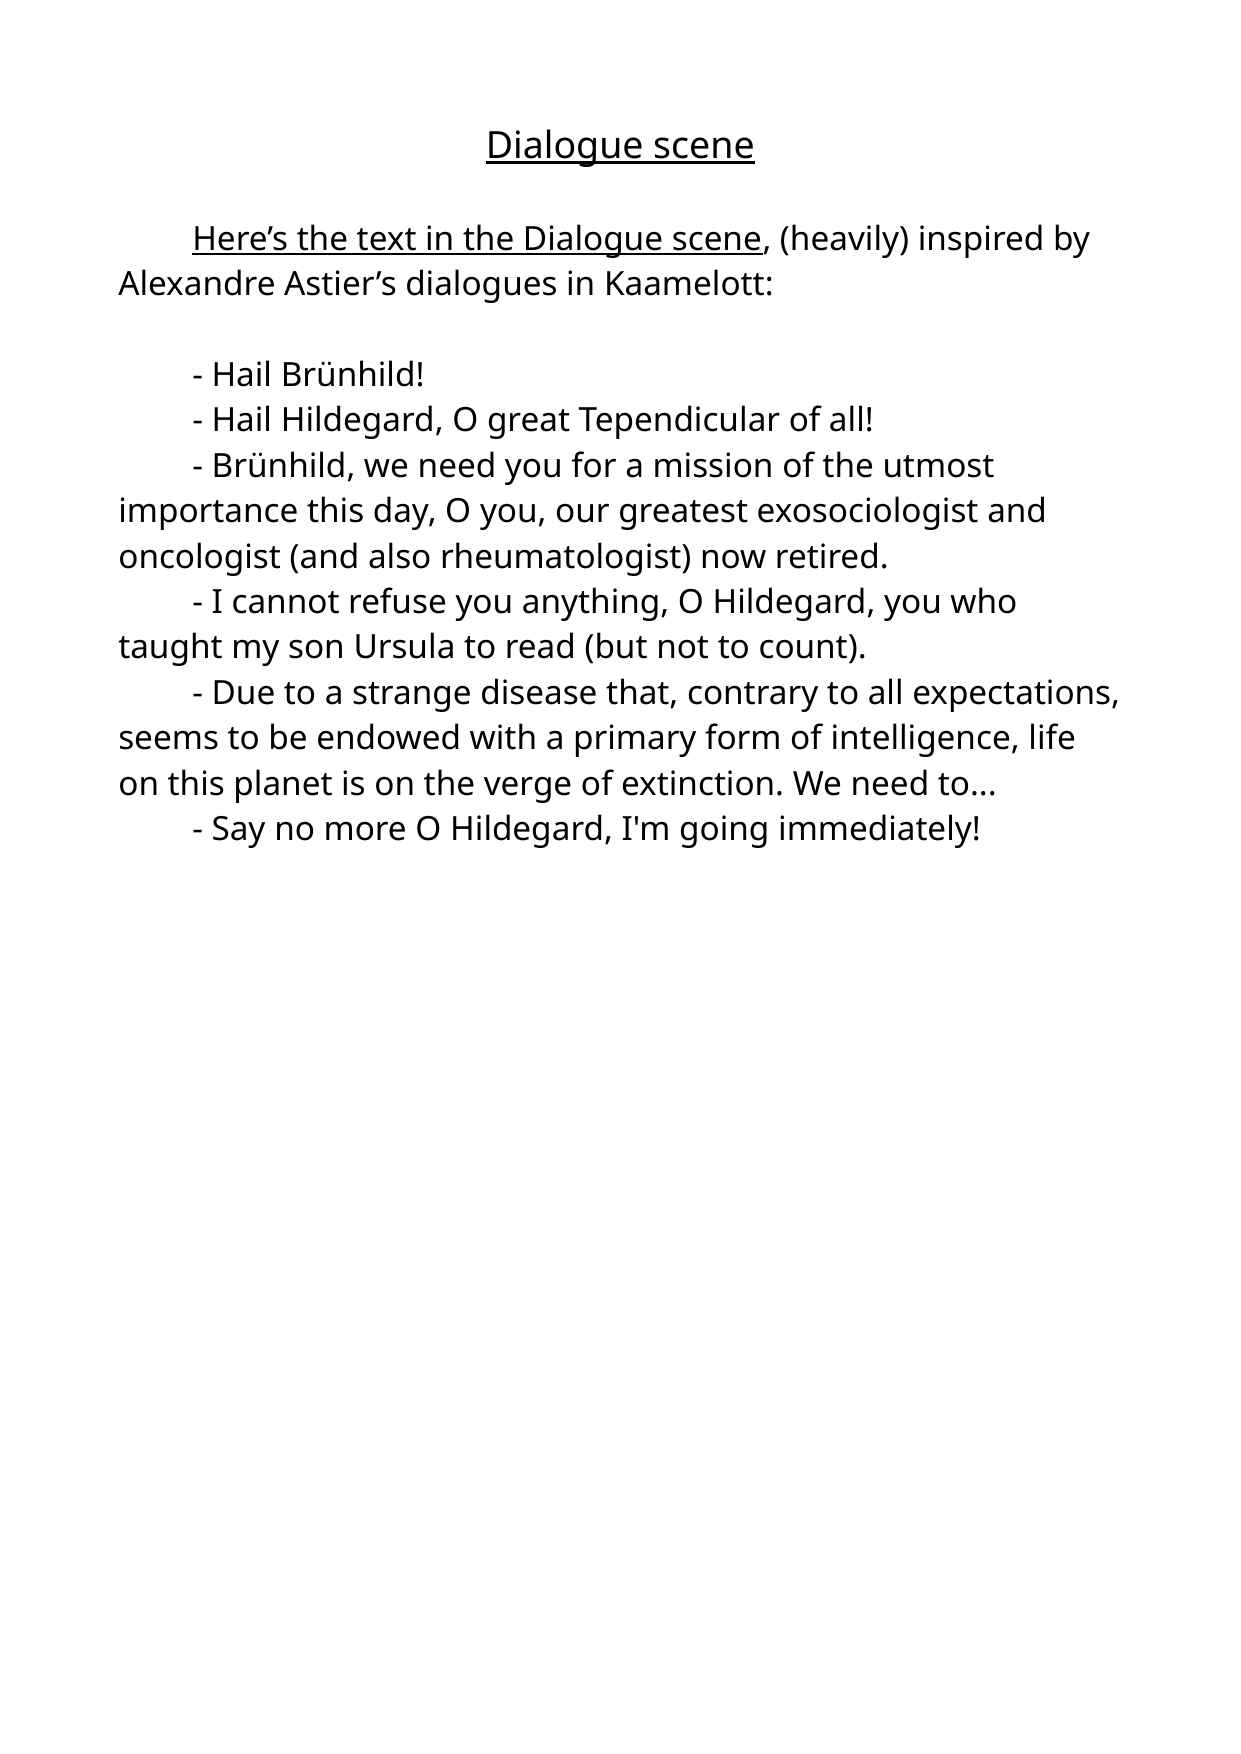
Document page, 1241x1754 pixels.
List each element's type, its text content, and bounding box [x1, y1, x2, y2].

text Dialogue scene [118, 118, 1122, 169]
text - Hail Brünhild! - Hail Hildegard, O great Tependicular of all! - Brünhild, we need you for a mission of the utmost importance this day, O you, our greatest exosociologist and oncologist (and also rheumatologist) now retired. - I cannot refuse you anything, O Hildegard, you who taught my son Ursula to read (but not to count). - Due to a strange disease that, contrary to all expectations, seems to be endowed with a primary form of intelligence, life on this planet is on the verge of extinction. We need to... - Say no more O Hildegard, I'm going immediately! [118, 351, 1122, 850]
text Here’s the text in the Dialogue scene, (heavily) inspired by Alexandre Astier’s dialogues in Kaamelott: [118, 214, 1122, 305]
